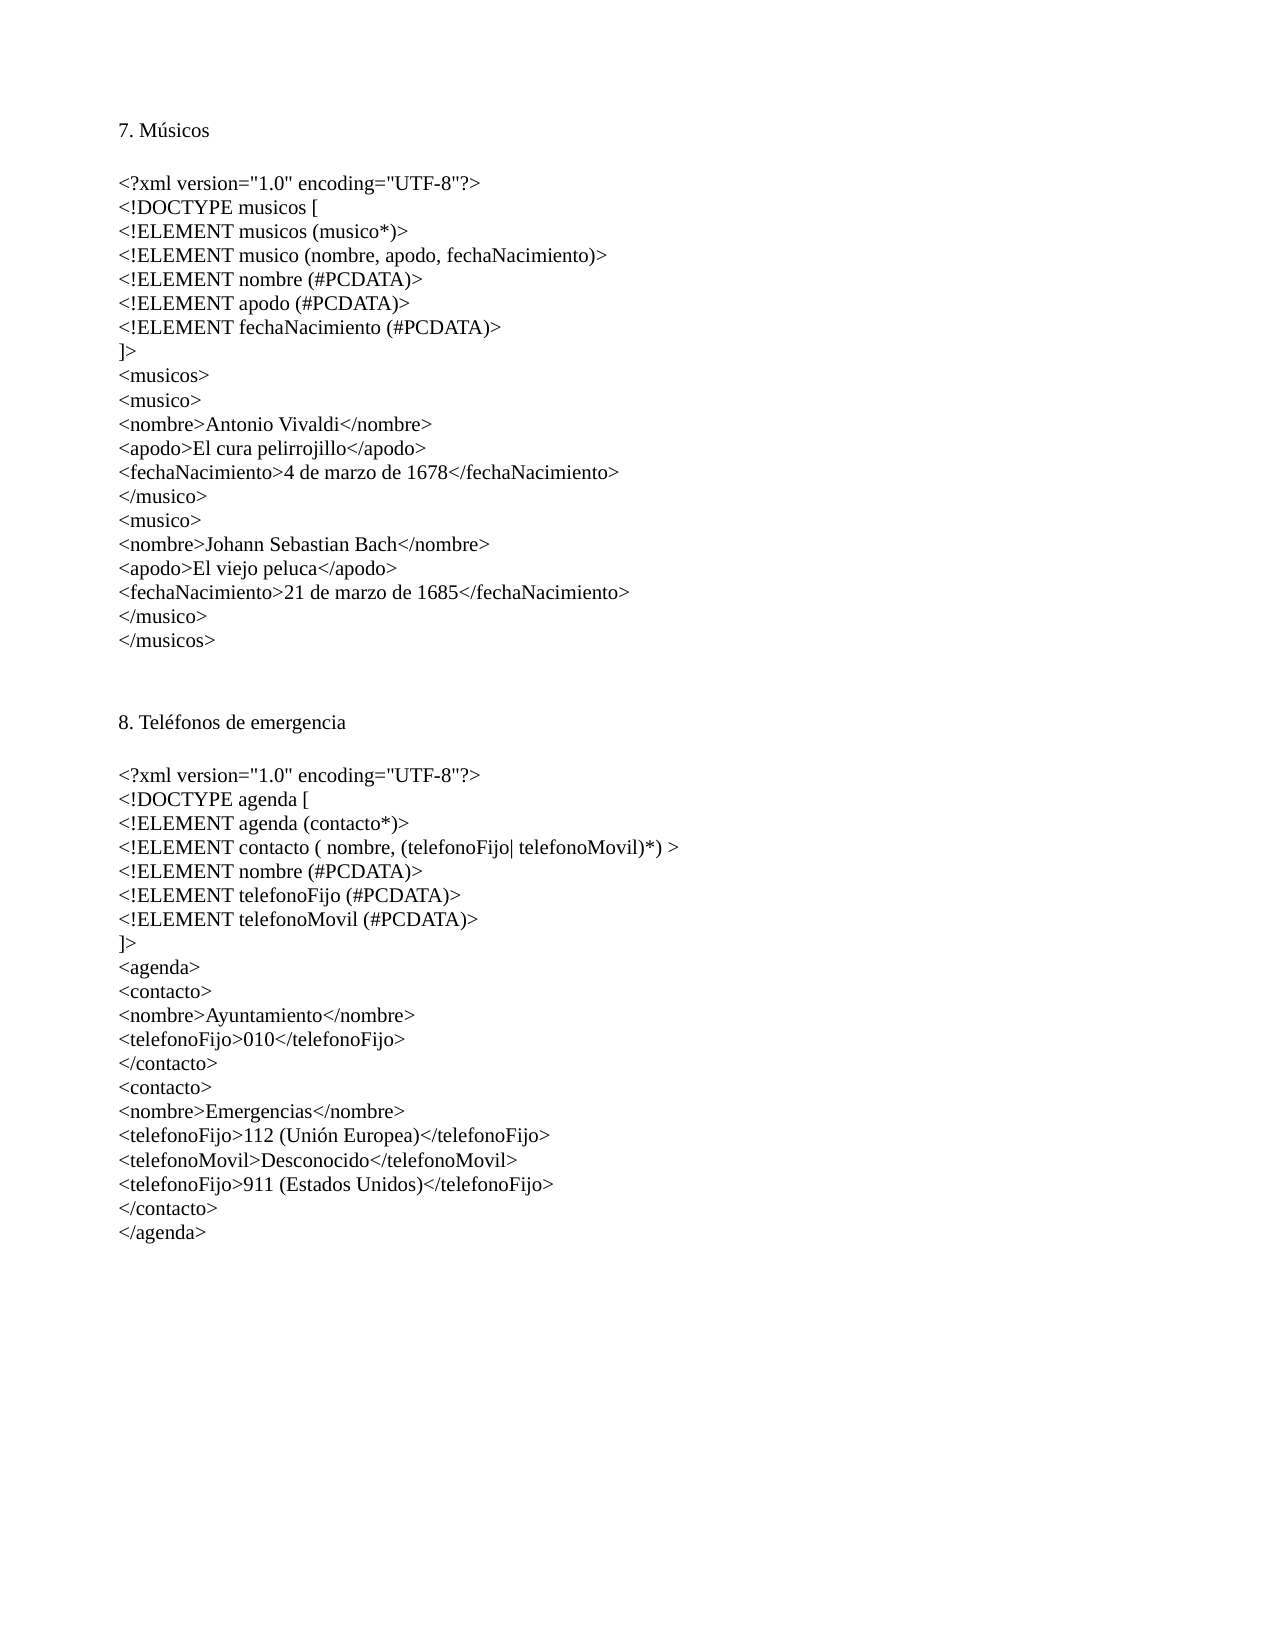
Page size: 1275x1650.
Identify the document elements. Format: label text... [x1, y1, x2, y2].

text <nombre>Emergencias</nombre> [118, 1099, 1157, 1123]
text </musico> [118, 604, 1157, 628]
text <fechaNacimiento>4 de marzo de 1678</fechaNacimiento> [118, 460, 1157, 484]
text 7. Músicos [118, 118, 1157, 142]
text <!ELEMENT apodo (#PCDATA)> [118, 291, 1157, 315]
text <!ELEMENT telefonoMovil (#PCDATA)> [118, 907, 1157, 931]
text <!ELEMENT contacto ( nombre, (telefonoFijo| telefonoMovil)*) > [118, 835, 1157, 859]
text </musico> [118, 484, 1157, 508]
text <nombre>Antonio Vivaldi</nombre> [118, 412, 1157, 436]
text <nombre>Ayuntamiento</nombre> [118, 1003, 1157, 1027]
text <?xml version="1.0" encoding="UTF-8"?> [118, 171, 1157, 195]
text </contacto> [118, 1196, 1157, 1220]
text <telefonoMovil>Desconocido</telefonoMovil> [118, 1147, 1157, 1172]
text <apodo>El viejo peluca</apodo> [118, 556, 1157, 580]
text 8. Teléfonos de emergencia [118, 710, 1157, 734]
text <apodo>El cura pelirrojillo</apodo> [118, 436, 1157, 460]
text <telefonoFijo>911 (Estados Unidos)</telefonoFijo> [118, 1172, 1157, 1196]
text <!ELEMENT nombre (#PCDATA)> [118, 267, 1157, 291]
text <nombre>Johann Sebastian Bach</nombre> [118, 532, 1157, 556]
text <!ELEMENT agenda (contacto*)> [118, 811, 1157, 835]
text <telefonoFijo>112 (Unión Europea)</telefonoFijo> [118, 1123, 1157, 1147]
text <!ELEMENT telefonoFijo (#PCDATA)> [118, 883, 1157, 907]
text ]> [118, 339, 1157, 363]
text <musico> [118, 387, 1157, 412]
text <musicos> [118, 363, 1157, 387]
text <telefonoFijo>010</telefonoFijo> [118, 1027, 1157, 1051]
text <fechaNacimiento>21 de marzo de 1685</fechaNacimiento> [118, 580, 1157, 604]
text <?xml version="1.0" encoding="UTF-8"?> [118, 762, 1157, 787]
text <!ELEMENT musicos (musico*)> [118, 219, 1157, 243]
text </agenda> [118, 1220, 1157, 1244]
text <!DOCTYPE musicos [ [118, 195, 1157, 219]
text </contacto> [118, 1051, 1157, 1075]
text <!ELEMENT nombre (#PCDATA)> [118, 859, 1157, 883]
text <!ELEMENT musico (nombre, apodo, fechaNacimiento)> [118, 243, 1157, 267]
text <agenda> [118, 955, 1157, 979]
text <musico> [118, 508, 1157, 532]
text </musicos> [118, 628, 1157, 652]
text <contacto> [118, 1075, 1157, 1099]
text <contacto> [118, 979, 1157, 1003]
text ]> [118, 931, 1157, 955]
text <!DOCTYPE agenda [ [118, 787, 1157, 811]
text <!ELEMENT fechaNacimiento (#PCDATA)> [118, 315, 1157, 339]
